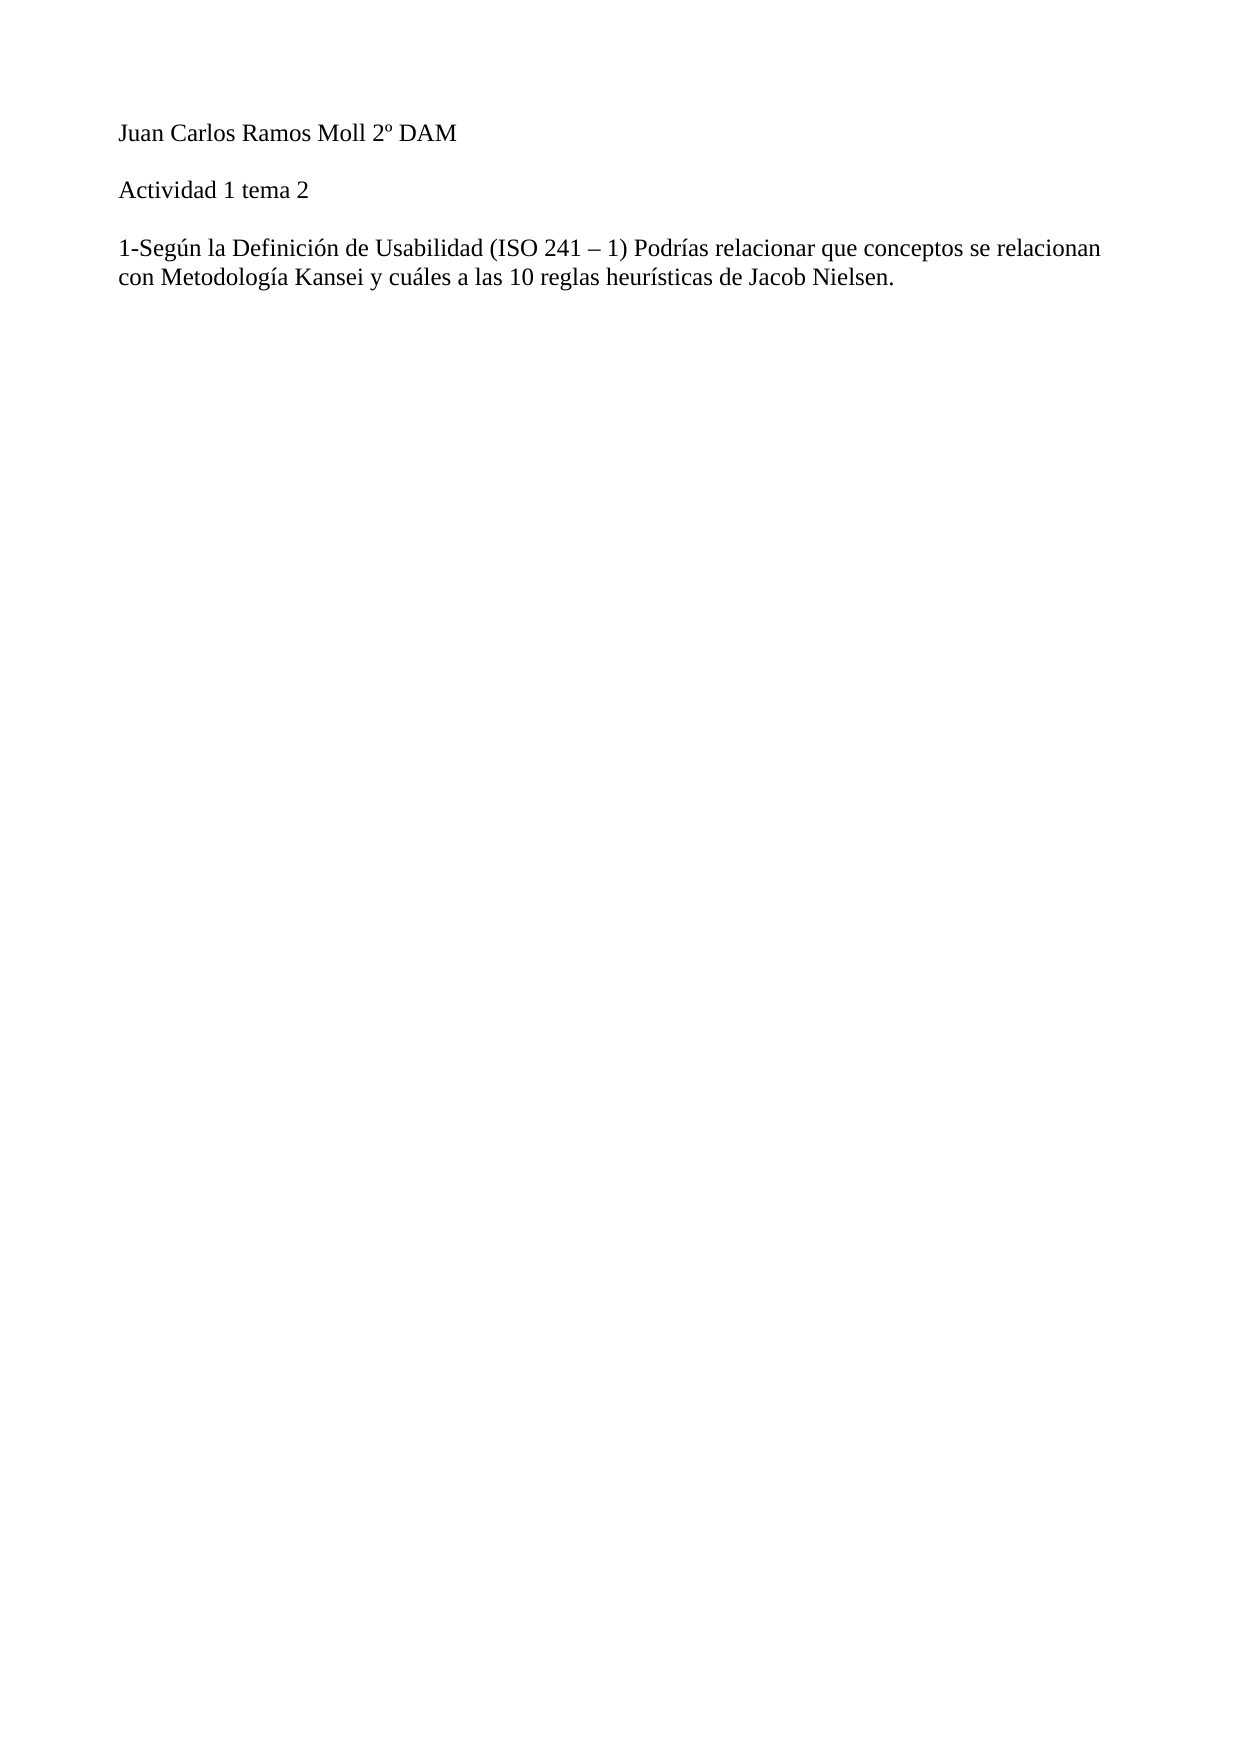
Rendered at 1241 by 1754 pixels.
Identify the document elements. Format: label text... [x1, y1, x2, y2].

text Juan Carlos Ramos Moll 2º DAM [118, 118, 1122, 147]
text 1-Según la Definición de Usabilidad (ISO 241 – 1) Podrías relacionar que conceptos se relacionan con Metodología Kansei y cuáles a las 10 reglas heurísticas de Jacob Nielsen. [118, 233, 1122, 291]
text Actividad 1 tema 2 [118, 176, 1122, 204]
